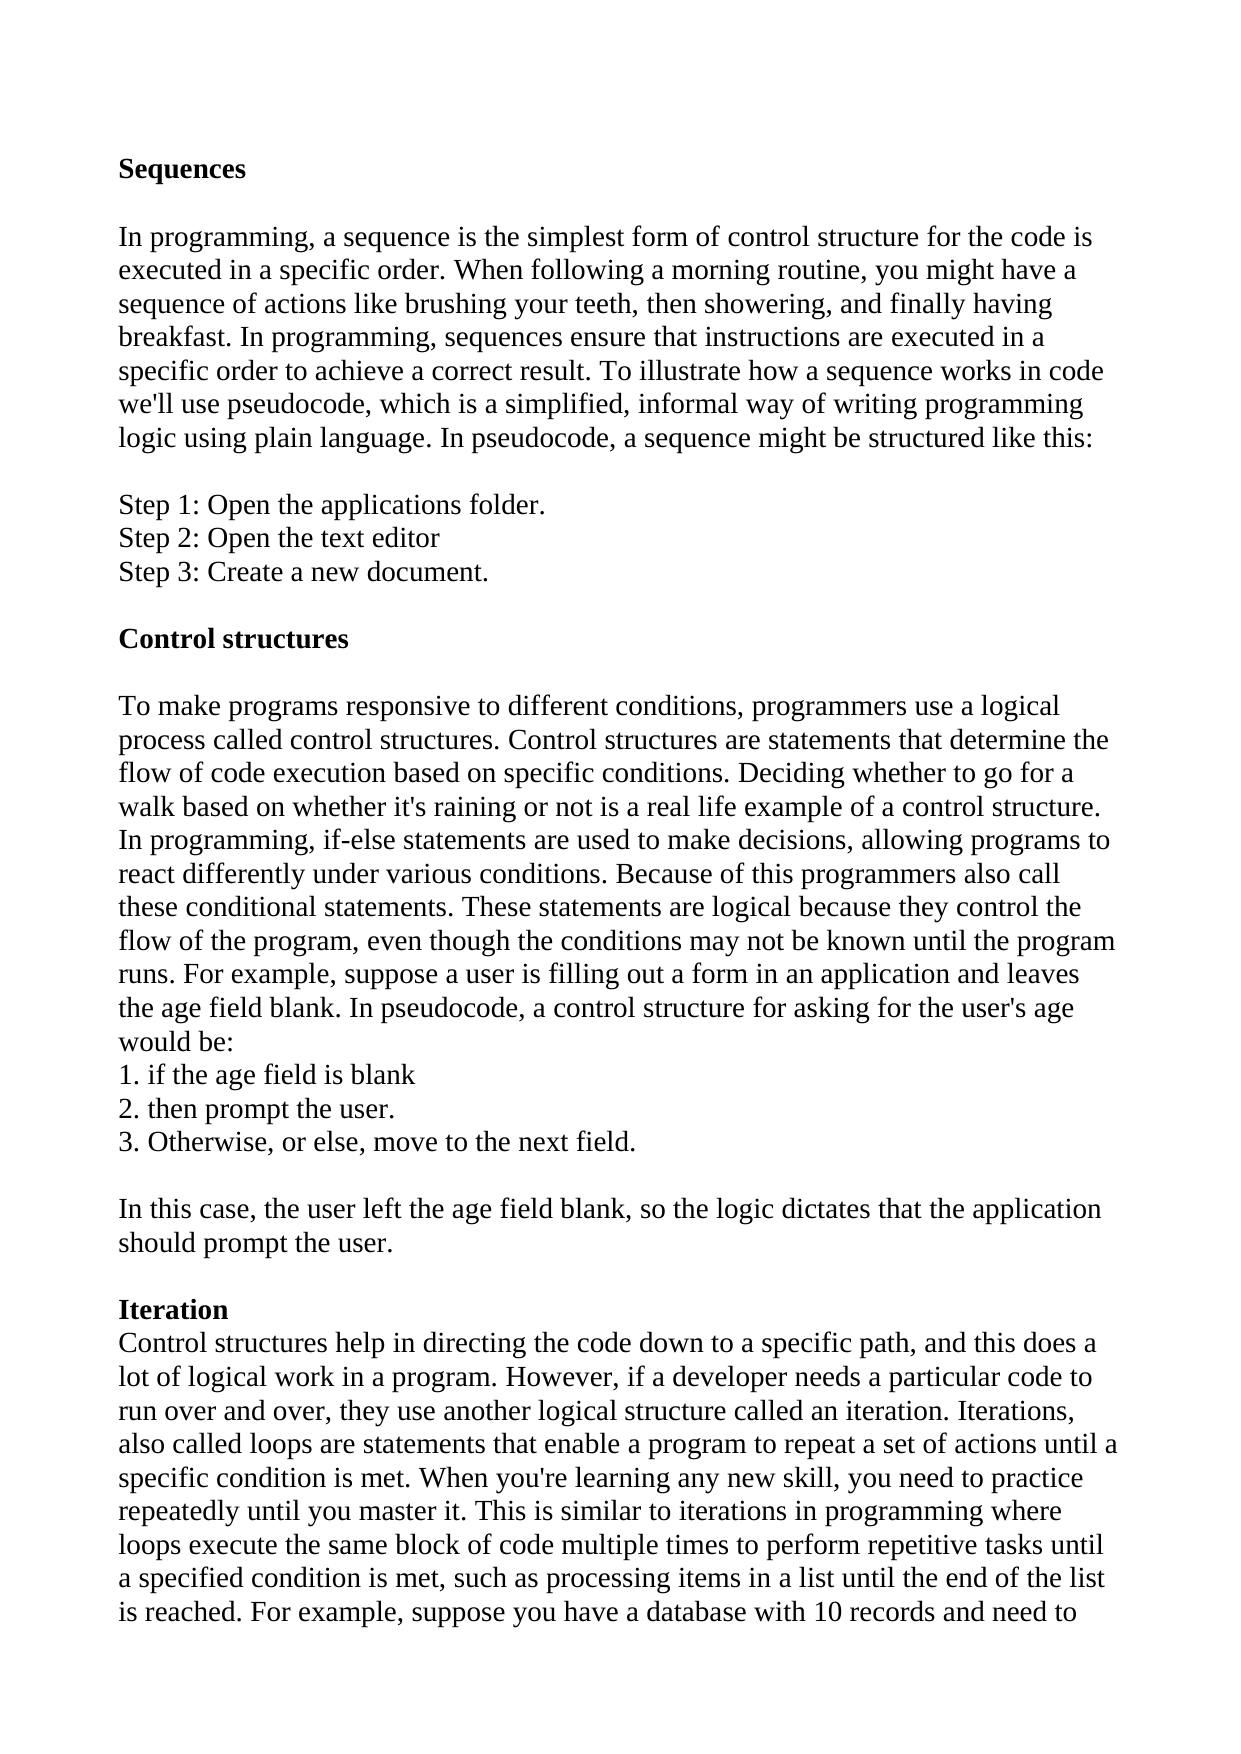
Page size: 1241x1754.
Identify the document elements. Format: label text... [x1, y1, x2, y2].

text ​In programming, a sequence is the simplest form of ​control structure for the code ​is executed in a specific order. ​When following a morning routine, ​you might have a sequence of ​actions like brushing your teeth, ​then showering, and finally having breakfast. ​In programming, sequences ensure that instructions are ​executed in a specific order to achieve a correct result. To illustrate how a sequence works ​in code we'll use pseudocode, ​which is a simplified, ​informal way of writing ​programming logic using plain language. ​In pseudocode, a sequence might be structured like this: [118, 219, 1122, 453]
text Control structures [118, 621, 1122, 655]
text 1. if the age field is blank [118, 1057, 1122, 1091]
text Step 1: Open the applications folder. [118, 487, 1122, 521]
text To make programs responsive to different conditions, ​programmers use a logical process ​called control structures. ​Control structures are statements ​that determine the flow of ​code execution based on specific conditions. Deciding whether to go for a walk based on whether it's ​raining or not is a real life example ​of a control structure. ​In programming, if-else statements ​are used to make decisions, ​allowing programs to react ​differently under various conditions. ​Because of this programmers also ​call these conditional statements. ​These statements are logical ​because they control the flow of the program, ​even though the conditions may not ​be known until the program runs. ​For example, suppose a user is filling out a form in ​an application and leaves the age field blank. ​In pseudocode, a control structure ​for asking for the user's age would be: [118, 688, 1122, 1057]
text 3. Otherwise, or else, move to the next field. [118, 1124, 1122, 1158]
text ​Step 2: Open the text editor [118, 521, 1122, 554]
text Iteration [118, 1292, 1122, 1326]
text Sequences [118, 152, 1122, 185]
text 2. then prompt the user. [118, 1091, 1122, 1124]
text ​Control structures help in directing ​the code down to a specific path, ​and this does a lot of logical work in a program. ​However, if a developer needs ​a particular code to run over and over, ​they use another logical structure called an iteration. ​Iterations, also called loops are statements that enable ​a program to repeat a set of ​actions until a specific condition is met. ​When you're learning any new skill, ​you need to practice repeatedly until you master it. ​This is similar to iterations in ​programming where loops execute the same block of ​code multiple times to perform ​repetitive tasks until a specified condition is met, ​such as processing items in ​a list until the end of the list is reached. ​For example, suppose you have a database ​with 10 records and need to [118, 1326, 1122, 1627]
text Step 3: Create a new document. [118, 554, 1122, 588]
text ​In this case, the user left the age field blank, ​so the logic dictates that ​the application should prompt the user. [118, 1191, 1122, 1258]
